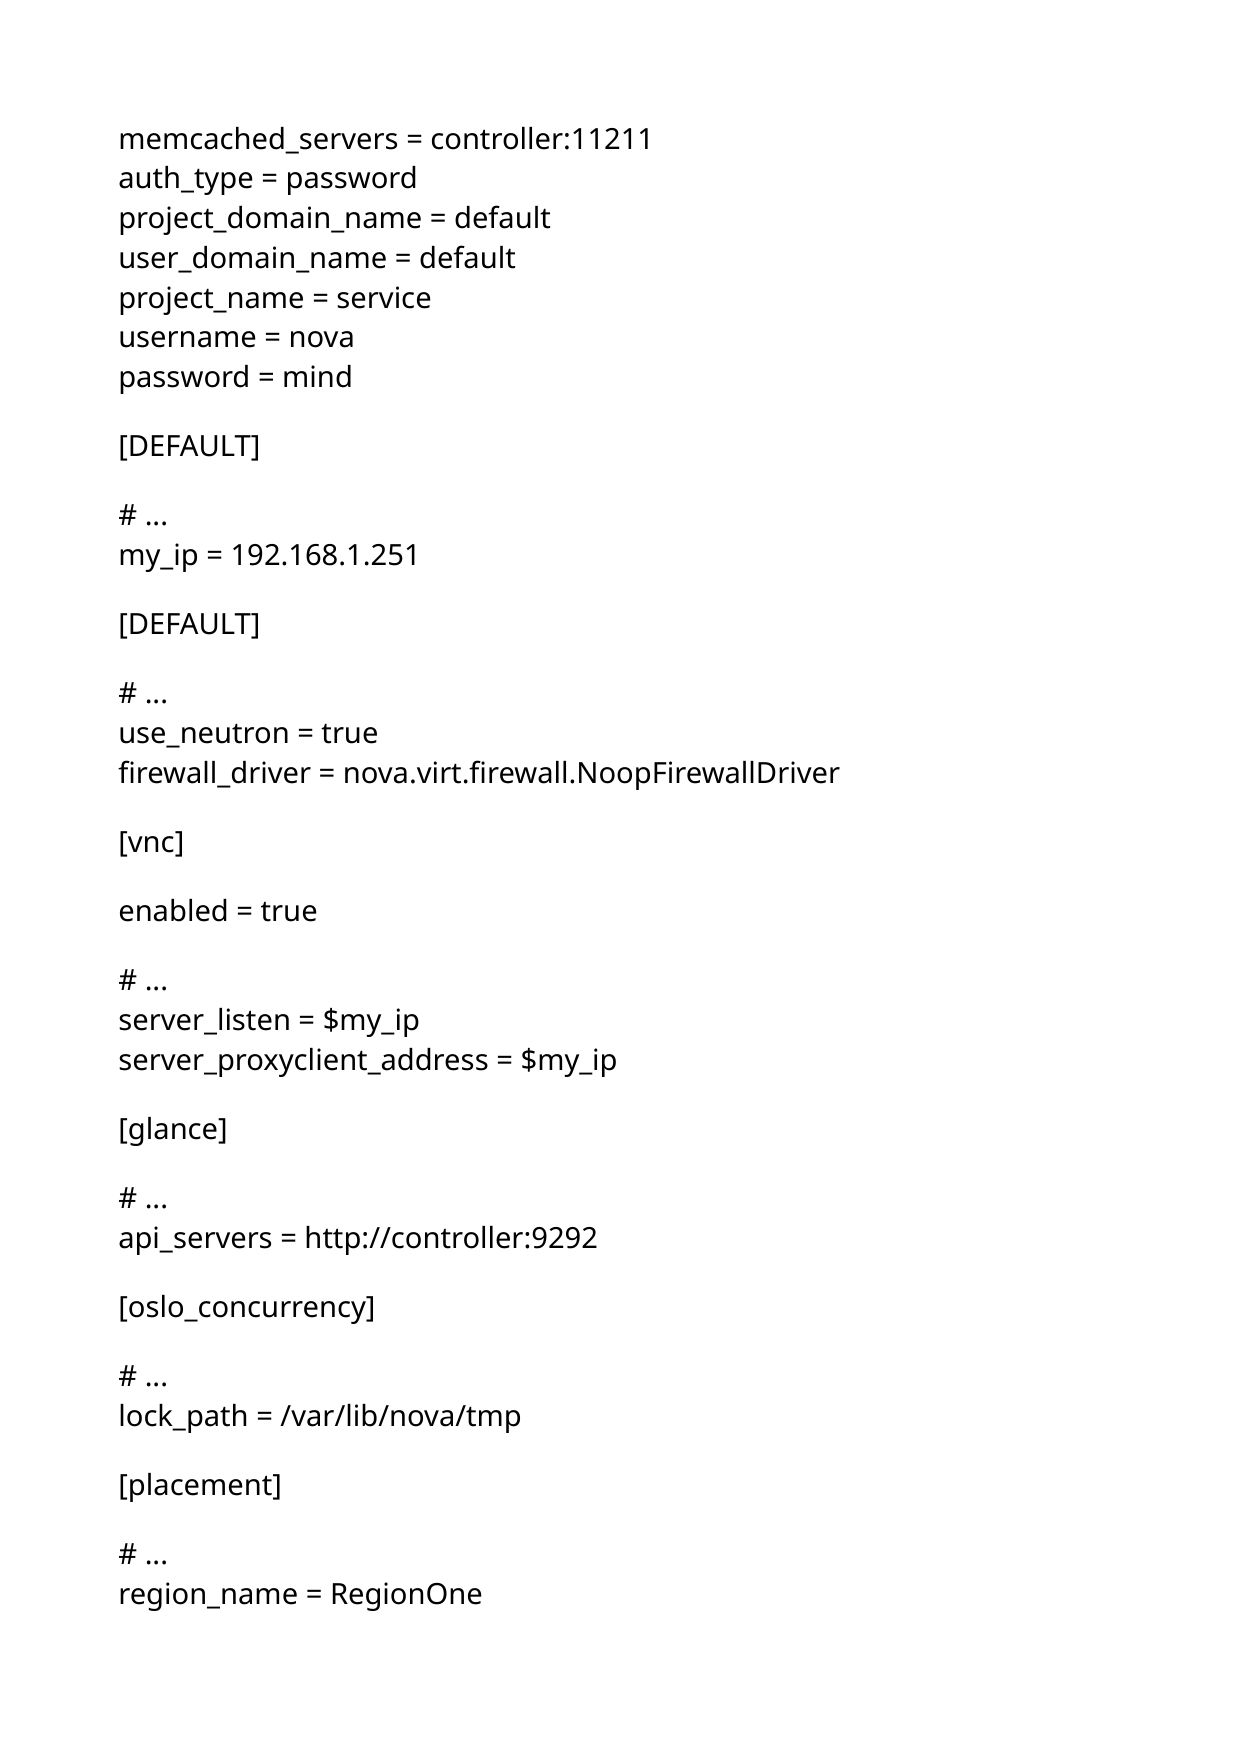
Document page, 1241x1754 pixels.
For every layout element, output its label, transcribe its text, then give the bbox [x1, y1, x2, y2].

text # ... [118, 673, 1122, 712]
text firewall_driver = nova.virt.firewall.NoopFirewallDriver [118, 752, 1122, 792]
text api_servers = http://controller:9292 [118, 1217, 1122, 1257]
text project_domain_name = default [118, 197, 1122, 237]
text # ... [118, 1355, 1122, 1395]
text [glance] [118, 1108, 1122, 1148]
text [DEFAULT] [118, 603, 1122, 643]
text lock_path = /var/lib/nova/tmp [118, 1395, 1122, 1434]
text server_proxyclient_address = $my_ip [118, 1039, 1122, 1078]
text [oslo_concurrency] [118, 1286, 1122, 1326]
text server_listen = $my_ip [118, 999, 1122, 1039]
text project_name = service [118, 277, 1122, 317]
text region_name = RegionOne [118, 1573, 1122, 1613]
text password = mind [118, 356, 1122, 396]
text username = nova [118, 317, 1122, 356]
text auth_type = password [118, 158, 1122, 197]
text [vnc] [118, 821, 1122, 861]
text # ... [118, 1177, 1122, 1217]
text enabled = true [118, 890, 1122, 930]
text my_ip = 192.168.1.251 [118, 534, 1122, 574]
text [placement] [118, 1464, 1122, 1504]
text user_domain_name = default [118, 237, 1122, 277]
text # ... [118, 1533, 1122, 1573]
text use_neutron = true [118, 712, 1122, 752]
text # ... [118, 494, 1122, 534]
text [DEFAULT] [118, 425, 1122, 465]
text # ... [118, 959, 1122, 999]
text memcached_servers = controller:11211 [118, 118, 1122, 158]
